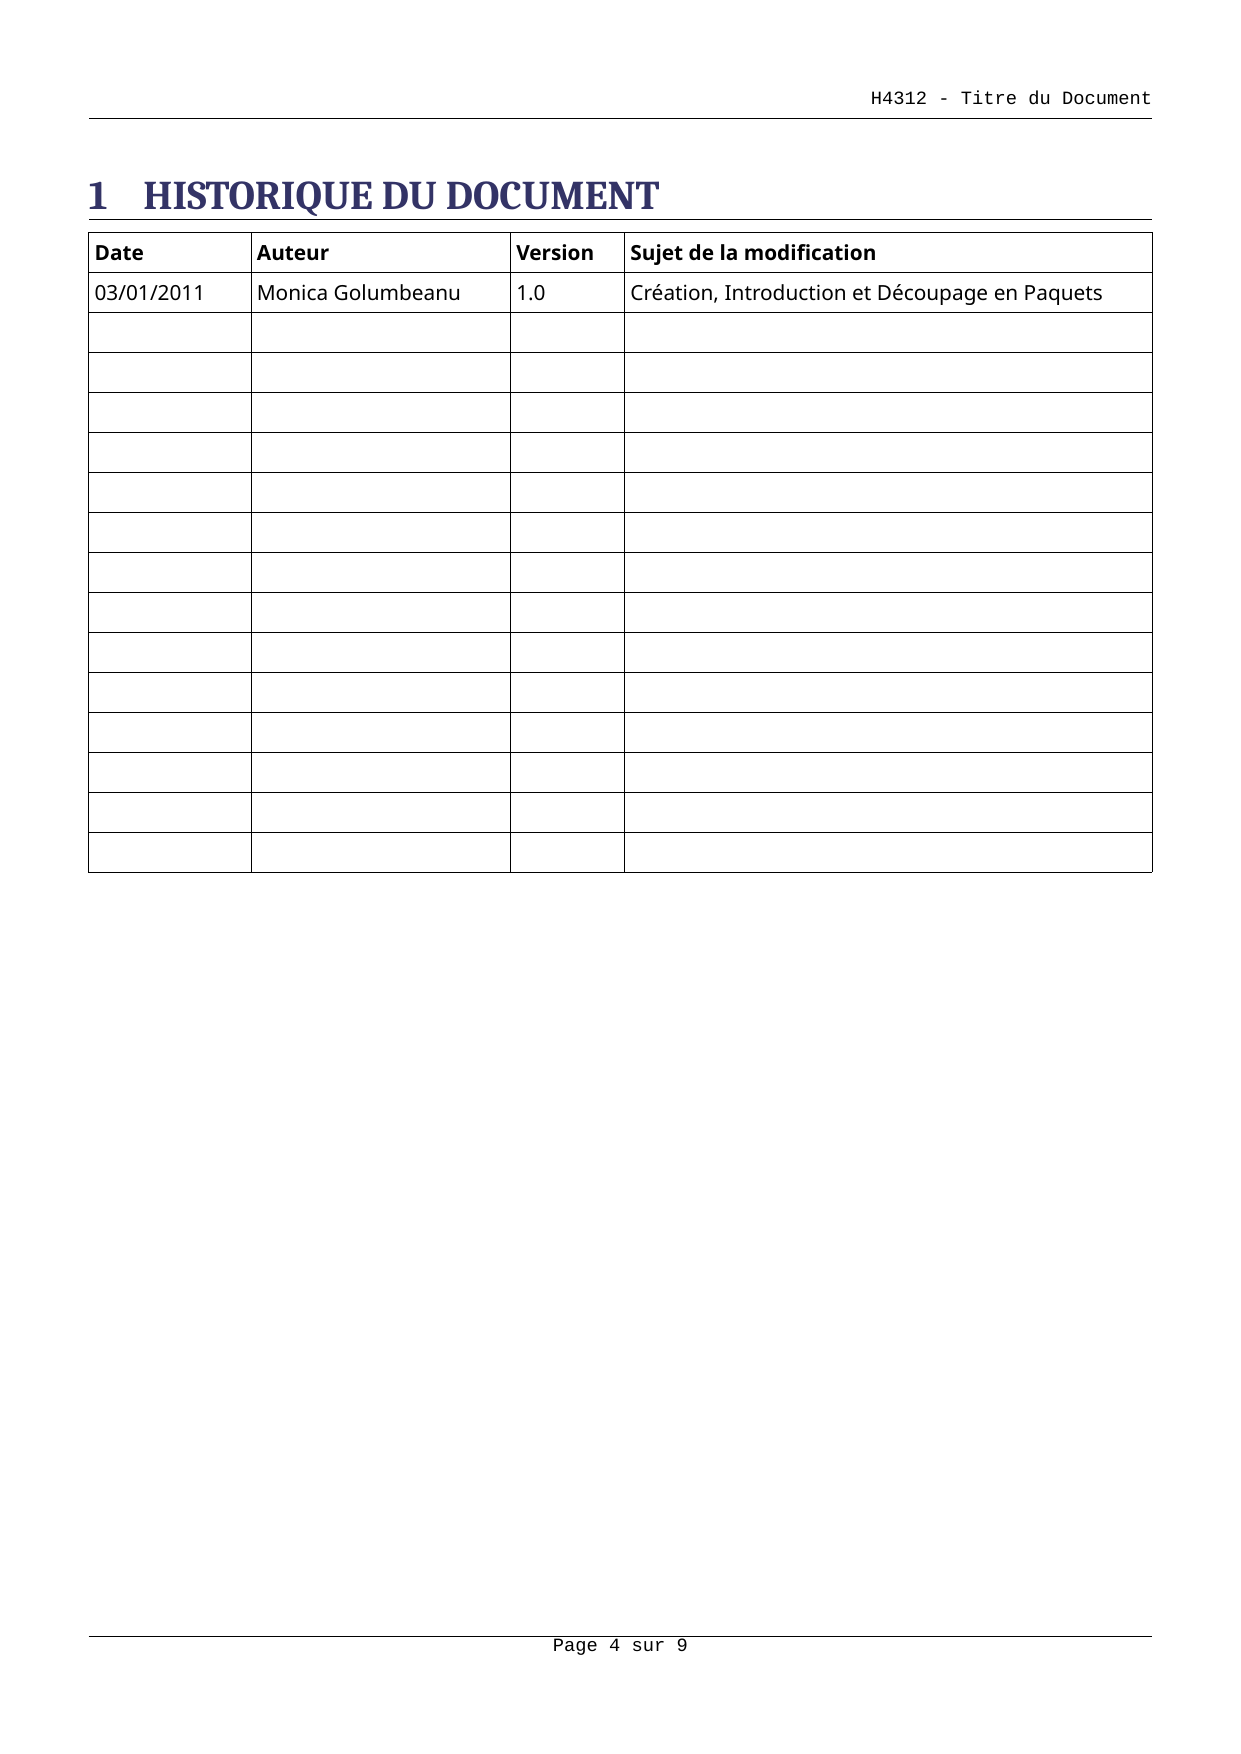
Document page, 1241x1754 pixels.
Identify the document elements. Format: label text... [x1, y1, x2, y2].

subtitle Historique du document [88, 172, 1152, 219]
table_cell [625, 313, 1152, 352]
table_cell [511, 593, 624, 632]
table_cell [252, 513, 510, 552]
table_cell [252, 553, 510, 592]
table_cell [89, 353, 251, 392]
table_cell [89, 633, 251, 672]
table_cell Monica Golumbeanu [252, 273, 510, 312]
table_cell [252, 593, 510, 632]
table_cell [625, 353, 1152, 392]
table_cell 03/01/2011 [89, 273, 251, 312]
table_cell [89, 593, 251, 632]
table_cell [511, 393, 624, 432]
table_cell [89, 793, 251, 832]
table_cell [511, 673, 624, 712]
table_cell [511, 633, 624, 672]
table_cell [89, 673, 251, 712]
table_cell [89, 513, 251, 552]
table_header Version [511, 233, 624, 272]
table_cell [511, 793, 624, 832]
table_cell [252, 313, 510, 352]
table_cell [625, 673, 1152, 712]
table_cell [252, 833, 510, 872]
table_cell [252, 433, 510, 472]
table_cell [252, 393, 510, 432]
table_cell [89, 473, 251, 512]
table_cell [89, 833, 251, 872]
table_cell [89, 393, 251, 432]
table_cell [511, 713, 624, 752]
table_cell [252, 793, 510, 832]
table_cell [625, 433, 1152, 472]
table_cell [625, 553, 1152, 592]
table_cell Création, Introduction et Découpage en Paquets [625, 273, 1152, 312]
table_cell [252, 673, 510, 712]
table_cell [625, 593, 1152, 632]
table_cell [625, 393, 1152, 432]
table_cell [625, 513, 1152, 552]
table_header Date [89, 233, 251, 272]
table_cell [252, 713, 510, 752]
table_cell [625, 473, 1152, 512]
table_cell [89, 433, 251, 472]
table_cell [511, 513, 624, 552]
table_cell [511, 473, 624, 512]
table_cell [511, 833, 624, 872]
table_cell [625, 753, 1152, 792]
table_cell [625, 633, 1152, 672]
table_cell [625, 833, 1152, 872]
table_cell [89, 553, 251, 592]
table_cell [625, 713, 1152, 752]
table_cell [252, 633, 510, 672]
table_header Sujet de la modification [625, 233, 1152, 272]
table_header Auteur [252, 233, 510, 272]
table_cell [511, 753, 624, 792]
table_cell [89, 713, 251, 752]
table_cell [511, 353, 624, 392]
table_cell [511, 433, 624, 472]
table_cell [625, 793, 1152, 832]
table_cell 1.0 [511, 273, 624, 312]
table_cell [511, 553, 624, 592]
table_cell [89, 313, 251, 352]
table_cell [252, 473, 510, 512]
table_cell [252, 353, 510, 392]
table_cell [511, 313, 624, 352]
table_cell [252, 753, 510, 792]
table_cell [89, 753, 251, 792]
